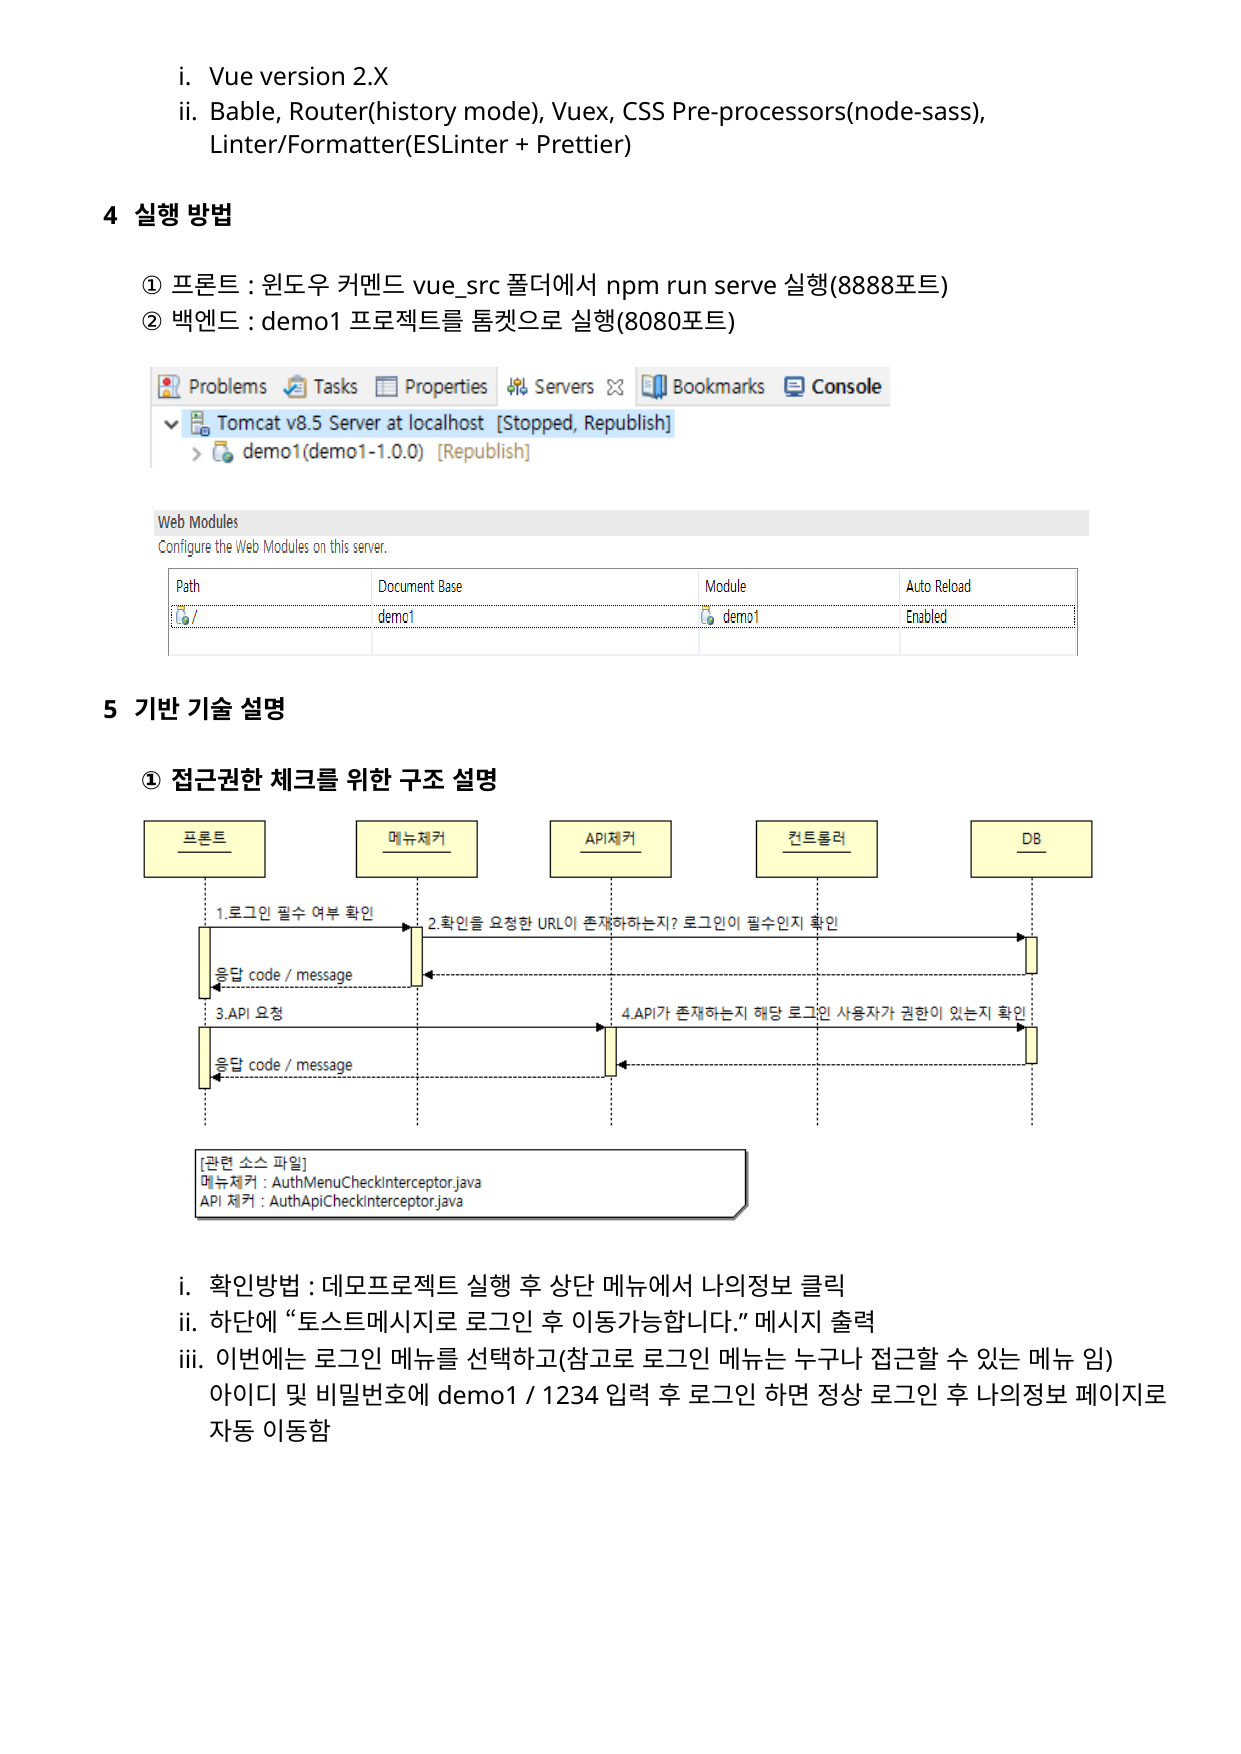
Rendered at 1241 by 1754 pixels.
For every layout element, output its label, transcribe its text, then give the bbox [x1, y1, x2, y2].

picture [134, 808, 1106, 1233]
list 접근권한 체크를 위한 구조 설명 [134, 760, 1181, 796]
list 백엔드 : demo1 프로젝트를 톰켓으로 실행(8080포트) [134, 302, 1181, 338]
list 프론트 : 윈도우 커멘드 vue_src 폴더에서 npm run serve 실행(8888포트) [134, 266, 1181, 302]
picture [151, 501, 1090, 656]
list Bable, Router(history mode), Vuex, CSS Pre-processors(node-sass), Linter/Formatter(ESLinter + Prettier) [172, 93, 1181, 161]
list 실행 방법 [97, 195, 1181, 232]
list Vue version 2.X [172, 59, 1181, 93]
list 이번에는 로그인 메뉴를 선택하고(참고로 로그인 메뉴는 누구나 접근할 수 있는 메뉴 임) 아이디 및 비밀번호에 demo1 / 1234 입력 후 로그인 하면 정상 로그인 후 나의정보 페이지로 자동 이동함 [172, 1339, 1181, 1448]
list 확인방법 : 데모프로젝트 실행 후 상단 메뉴에서 나의정보 클릭 [172, 1267, 1181, 1303]
picture [149, 367, 891, 468]
list 하단에 “토스트메시지로 로그인 후 이동가능합니다.” 메시지 출력 [172, 1303, 1181, 1339]
list 기반 기술 설명 [97, 690, 1181, 726]
